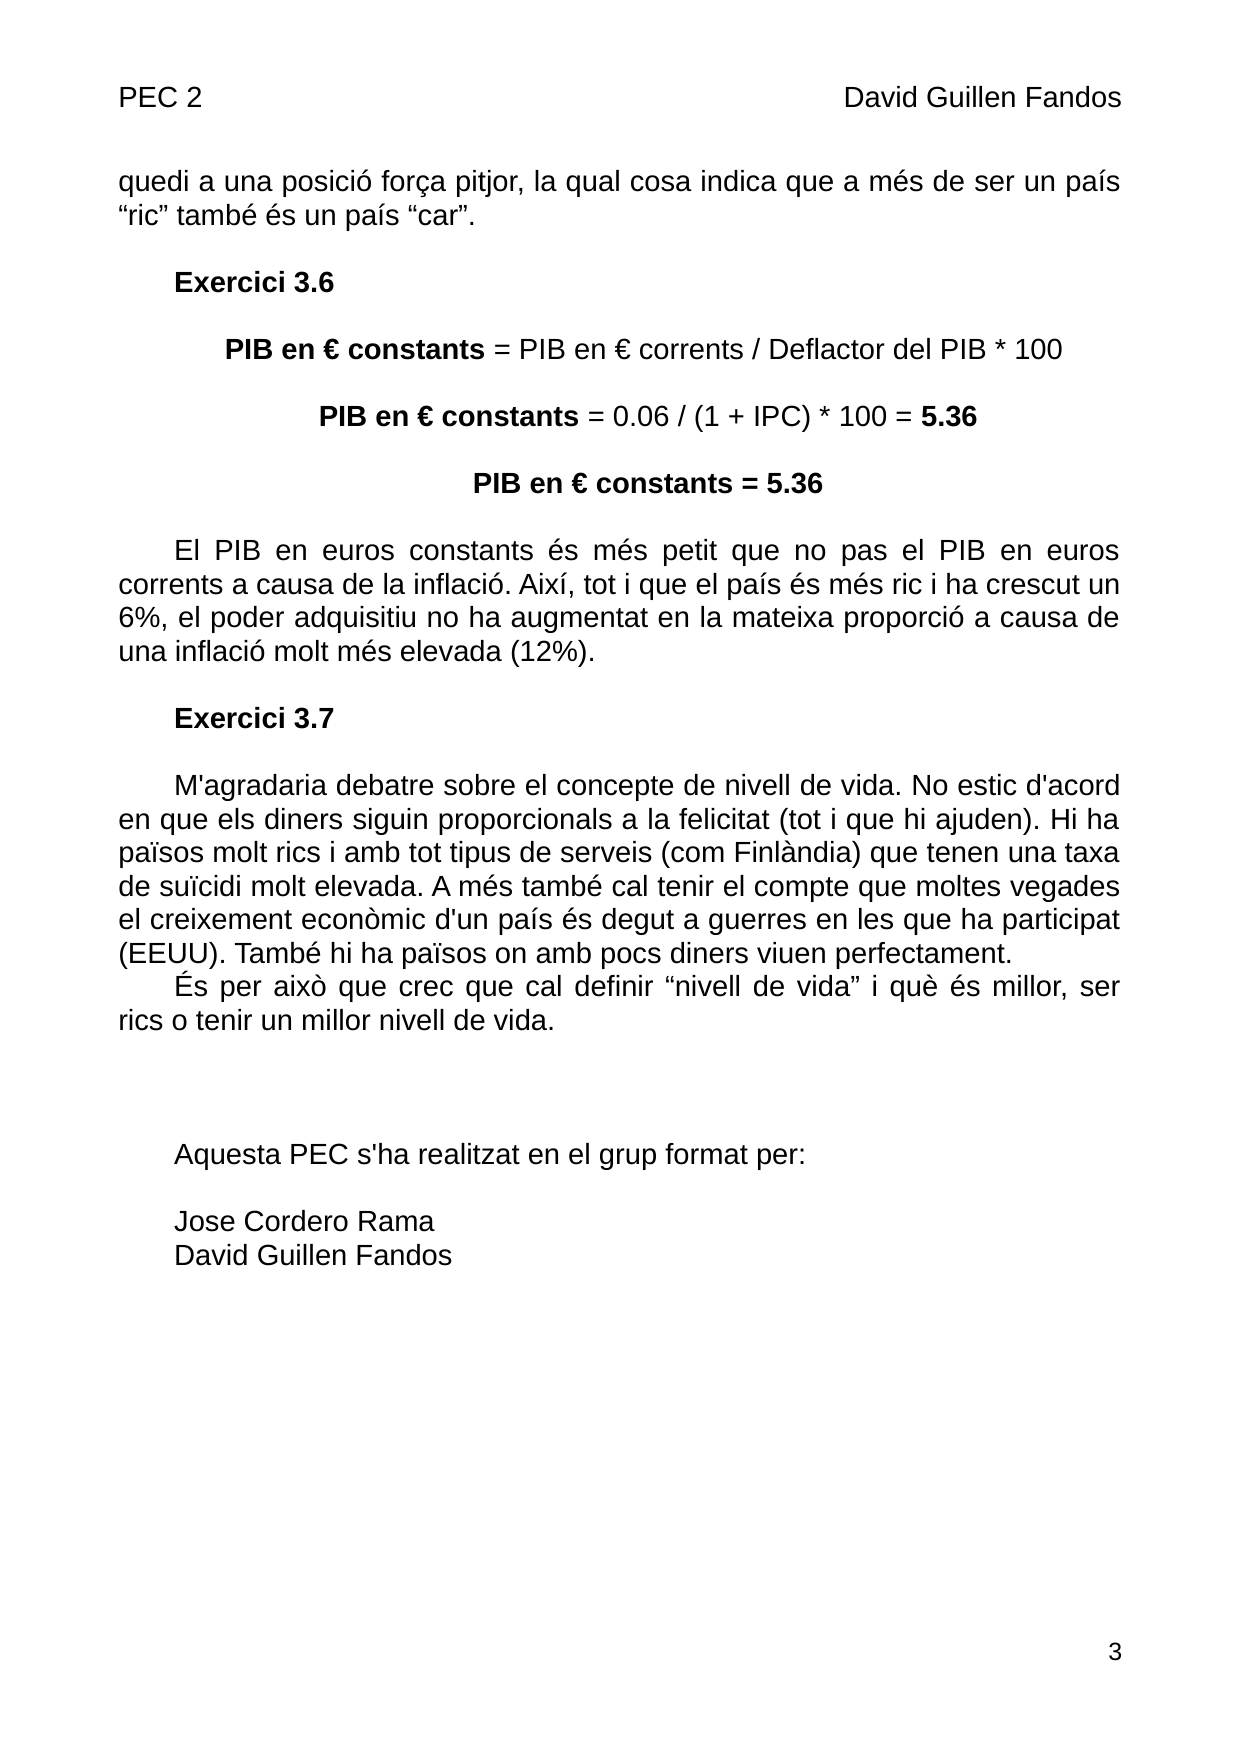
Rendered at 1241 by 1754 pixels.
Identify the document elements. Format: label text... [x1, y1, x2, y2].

text quedi a una posició força pitjor, la qual cosa indica que a més de ser un país “ric” també és un país “car”. [118, 164, 1122, 232]
text És per això que crec que cal definir “nivell de vida” i què és millor, ser rics o tenir un millor nivell de vida. [118, 969, 1122, 1037]
text PIB en € constants = 5.36 [118, 466, 1122, 500]
text PIB en € constants = 0.06 / (1 + IPC) * 100 = 5.36 [118, 399, 1122, 433]
text Exercici 3.7 [118, 701, 1122, 735]
text PIB en € constants = PIB en € corrents / Deflactor del PIB * 100 [118, 332, 1122, 366]
text M'agradaria debatre sobre el concepte de nivell de vida. No estic d'acord en que els diners siguin proporcionals a la felicitat (tot i que hi ajuden). Hi ha països molt rics i amb tot tipus de serveis (com Finlàndia) que tenen una taxa de suïcidi molt elevada. A més també cal tenir el compte que moltes vegades el creixement econòmic d'un país és degut a guerres en les que ha participat (EEUU). També hi ha països on amb pocs diners viuen perfectament. [118, 768, 1122, 969]
text Jose Cordero Rama [118, 1204, 1122, 1238]
text David Guillen Fandos [118, 1238, 1122, 1271]
text Exercici 3.6 [118, 265, 1122, 299]
text Aquesta PEC s'ha realitzat en el grup format per: [118, 1137, 1122, 1171]
text El PIB en euros constants és més petit que no pas el PIB en euros corrents a causa de la inflació. Així, tot i que el país és més ric i ha crescut un 6%, el poder adquisitiu no ha augmentat en la mateixa proporció a causa de una inflació molt més elevada (12%). [118, 533, 1122, 668]
